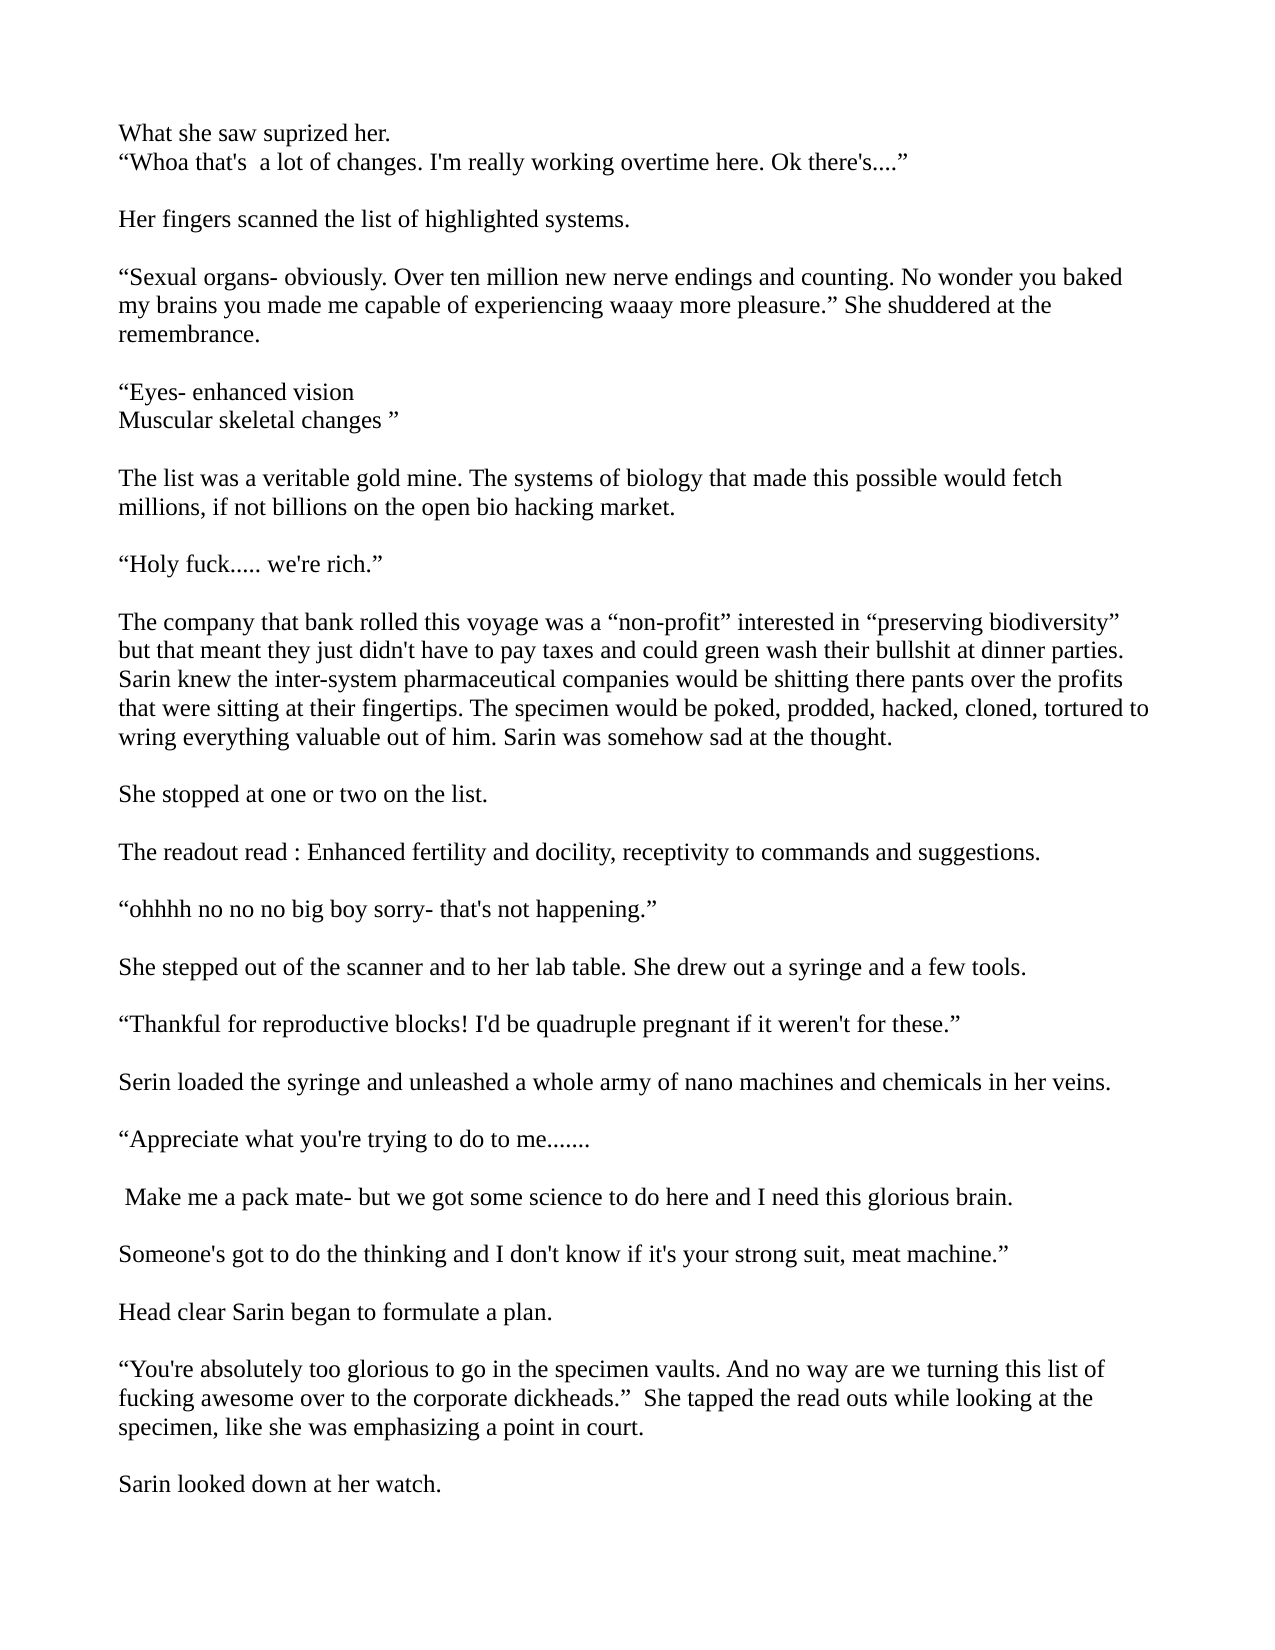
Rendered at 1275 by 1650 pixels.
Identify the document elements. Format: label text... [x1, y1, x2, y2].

text Muscular skeletal changes ” [118, 406, 1157, 434]
text The readout read : Enhanced fertility and docility, receptivity to commands and suggestions. [118, 837, 1157, 866]
text “Whoa that's a lot of changes. I'm really working overtime here. Ok there's....” [118, 147, 1157, 176]
text Her fingers scanned the list of highlighted systems. “Sexual organs- obviously. Over ten million new nerve endings and counting. No wonder you baked my brains you made me capable of experiencing waaay more pleasure.” She shuddered at the remembrance. [118, 204, 1157, 348]
text What she saw suprized her. [118, 118, 1157, 147]
text “Holy fuck..... we're rich.” The company that bank rolled this voyage was a “non-profit” interested in “preserving biodiversity” but that meant they just didn't have to pay taxes and could green wash their bullshit at dinner parties. Sarin knew the inter-system pharmaceutical companies would be shitting there pants over the profits that were sitting at their fingertips. The specimen would be poked, prodded, hacked, cloned, tortured to wring everything valuable out of him. Sarin was somehow sad at the thought. [118, 549, 1157, 751]
text “Eyes- enhanced vision [118, 377, 1157, 406]
text Make me a pack mate- but we got some science to do here and I need this glorious brain. [118, 1182, 1157, 1211]
text Sarin looked down at her watch. [118, 1469, 1157, 1498]
text She stopped at one or two on the list. [118, 779, 1157, 808]
text She stepped out of the scanner and to her lab table. She drew out a syringe and a few tools. [118, 952, 1157, 981]
text Head clear Sarin began to formulate a plan. [118, 1297, 1157, 1326]
text “Thankful for reproductive blocks! I'd be quadruple pregnant if it weren't for these.” [118, 1009, 1157, 1038]
text Someone's got to do the thinking and I don't know if it's your strong suit, meat machine.” [118, 1239, 1157, 1268]
text “You're absolutely too glorious to go in the specimen vaults. And no way are we turning this list of fucking awesome over to the corporate dickheads.” She tapped the read outs while looking at the specimen, like she was emphasizing a point in court. [118, 1354, 1157, 1441]
text Serin loaded the syringe and unleashed a whole army of nano machines and chemicals in her veins. “Appreciate what you're trying to do to me....... [118, 1067, 1157, 1153]
text The list was a veritable gold mine. The systems of biology that made this possible would fetch millions, if not billions on the open bio hacking market. [118, 463, 1157, 521]
text “ohhhh no no no big boy sorry- that's not happening.” [118, 894, 1157, 923]
